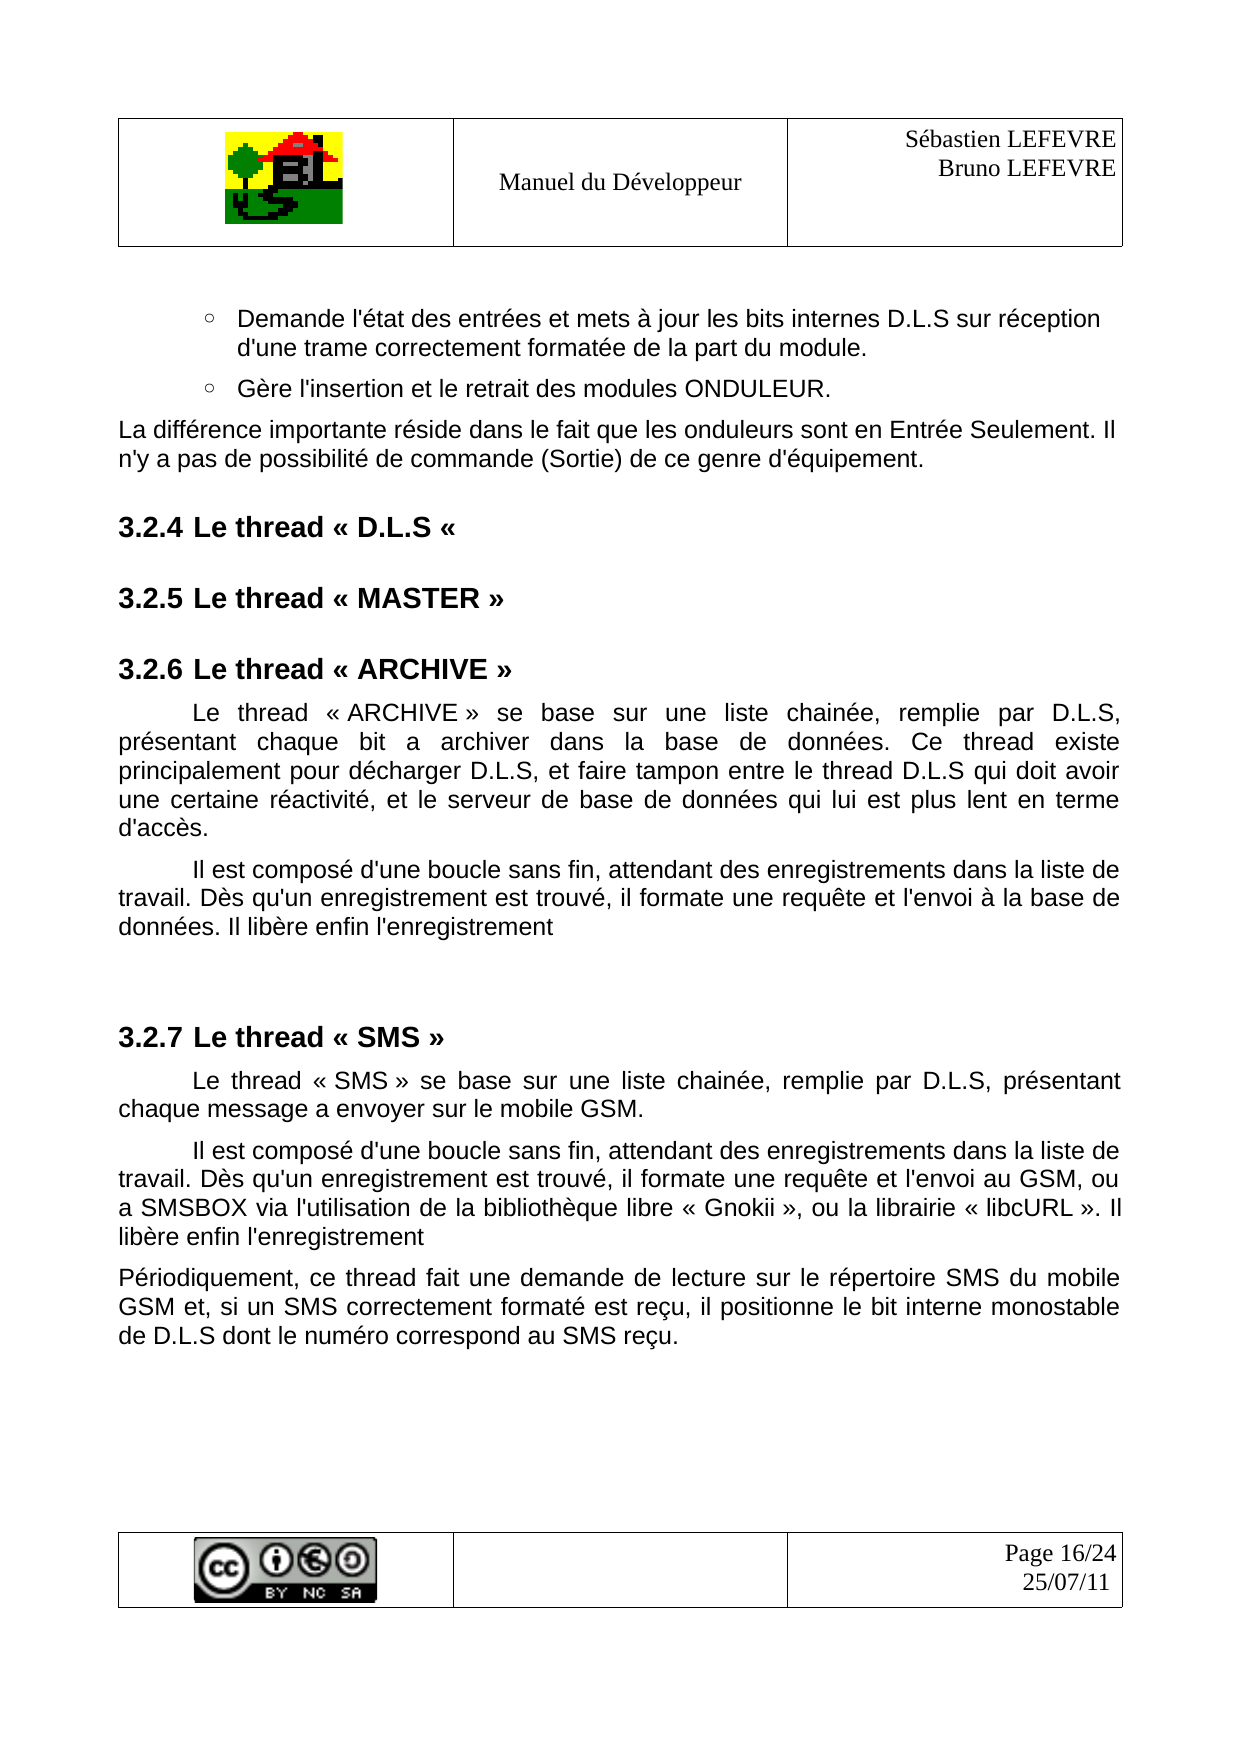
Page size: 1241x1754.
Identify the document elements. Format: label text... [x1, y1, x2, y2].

text Il est composé d'une boucle sans fin, attendant des enregistrements dans la liste de travail. Dès qu'un enregistrement est trouvé, il formate une requête et l'envoi au GSM, ou a SMSBOX via l'utilisation de la bibliothèque libre « Gnokii », ou la librairie « libcURL ». Il libère enfin l'enregistrement [118, 1136, 1122, 1251]
text Périodiquement, ce thread fait une demande de lecture sur le répertoire SMS du mobile GSM et, si un SMS correctement formaté est reçu, il positionne le bit interne monostable de D.L.S dont le numéro correspond au SMS reçu. [118, 1263, 1122, 1349]
text Le thread « SMS » se base sur une liste chainée, remplie par D.L.S, présentant chaque message a envoyer sur le mobile GSM. [118, 1066, 1122, 1123]
picture [225, 132, 343, 224]
subtitle Le thread « ARCHIVE » [118, 652, 1122, 686]
list Demande l'état des entrées et mets à jour les bits internes D.L.S sur réception d'une trame correctement formatée de la part du module. [199, 304, 1122, 361]
text Il est composé d'une boucle sans fin, attendant des enregistrements dans la liste de travail. Dès qu'un enregistrement est trouvé, il formate une requête et l'envoi à la base de données. Il libère enfin l'enregistrement [118, 855, 1122, 941]
subtitle Le thread « MASTER » [118, 581, 1122, 615]
picture [193, 1537, 378, 1603]
text Le thread « ARCHIVE » se base sur une liste chainée, remplie par D.L.S, présentant chaque bit a archiver dans la base de données. Ce thread existe principalement pour décharger D.L.S, et faire tampon entre le thread D.L.S qui doit avoir une certaine réactivité, et le serveur de base de données qui lui est plus lent en terme d'accès. [118, 698, 1122, 842]
subtitle Le thread « SMS » [118, 1020, 1122, 1053]
text La différence importante réside dans le fait que les onduleurs sont en Entrée Seulement. Il n'y a pas de possibilité de commande (Sortie) de ce genre d'équipement. [118, 415, 1122, 473]
list Gère l'insertion et le retrait des modules ONDULEUR. [199, 374, 1122, 403]
subtitle Le thread « D.L.S « [118, 510, 1122, 544]
